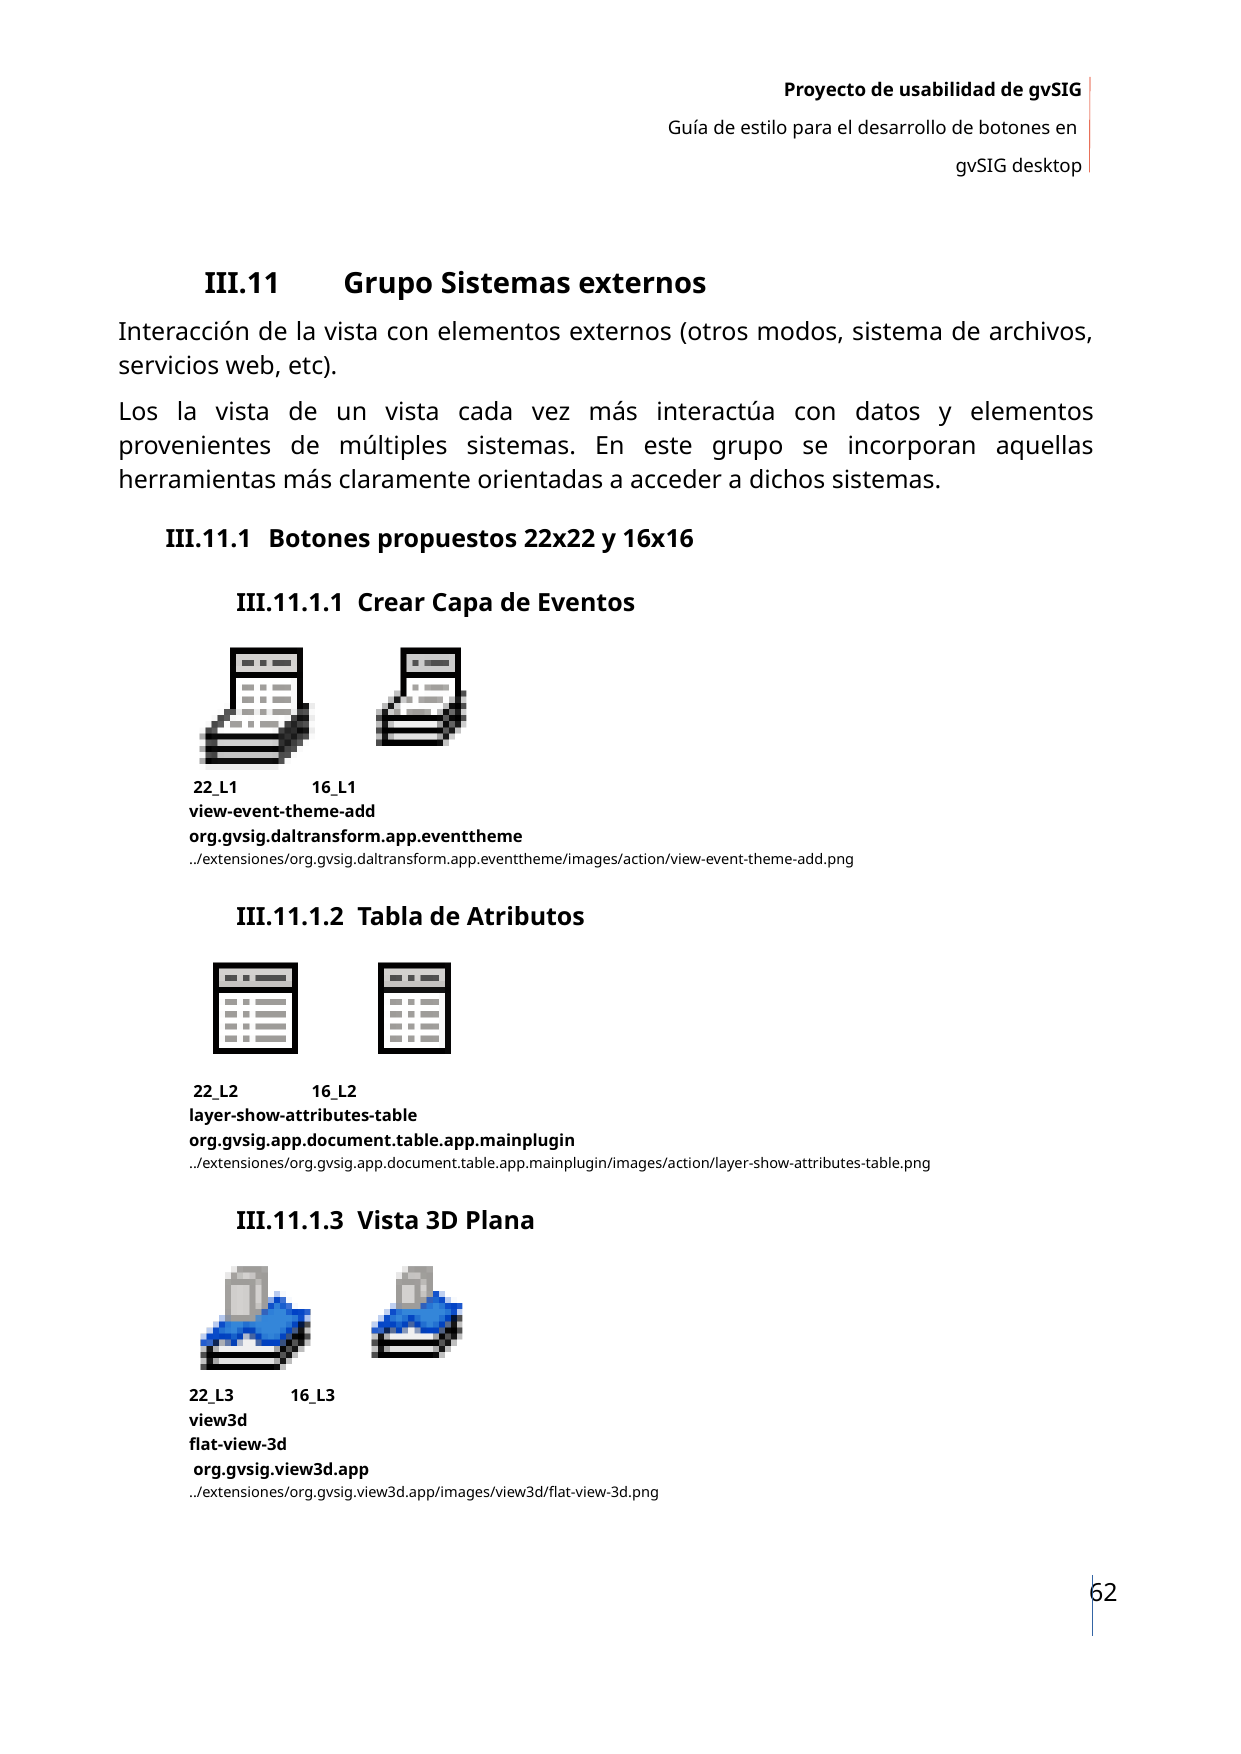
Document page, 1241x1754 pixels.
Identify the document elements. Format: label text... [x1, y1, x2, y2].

subtitle Vista 3D Plana [236, 1202, 1095, 1236]
picture [188, 1248, 463, 1382]
text Interacción de la vista con elementos externos (otros modos, sistema de archivos, servicios web, etc). [118, 313, 1095, 382]
text layer-show-attributes-table [189, 1104, 1095, 1127]
text ../extensiones/org.gvsig.app.document.table.app.mainplugin/images/action/layer-show-attributes-table.png [189, 1153, 1095, 1173]
subtitle Botones propuestos 22x22 y 16x16 [165, 521, 1095, 555]
text flat-view-3d [189, 1433, 1095, 1455]
text ../extensiones/org.gvsig.daltransform.app.eventtheme/images/action/view-event-theme-add.png [189, 849, 1095, 869]
text Los la vista de un vista cada vez más interactúa con datos y elementos provenientes de múltiples sistemas. En este grupo se incorporan aquellas herramientas más claramente orientadas a acceder a dichos sistemas. [118, 393, 1095, 496]
text 22_L3 16_L3 [189, 1384, 1095, 1406]
text org.gvsig.daltransform.app.eventtheme [189, 824, 1095, 847]
text 22_L1 16_L1 [193, 776, 1095, 798]
subtitle Crear Capa de Eventos [236, 584, 1095, 618]
text view3d [189, 1408, 1095, 1431]
text view-event-theme-add [189, 800, 1095, 823]
picture [188, 944, 463, 1078]
text org.gvsig.view3d.app [189, 1457, 1095, 1480]
subtitle Tabla de Atributos [236, 898, 1095, 932]
text org.gvsig.app.document.table.app.mainplugin [189, 1128, 1095, 1151]
subtitle Grupo Sistemas externos [204, 262, 1095, 302]
text ../extensiones/org.gvsig.view3d.app/images/view3d/flat-view-3d.png [189, 1482, 1095, 1501]
text 22_L2 16_L2 [193, 1079, 1095, 1102]
picture [193, 636, 467, 770]
